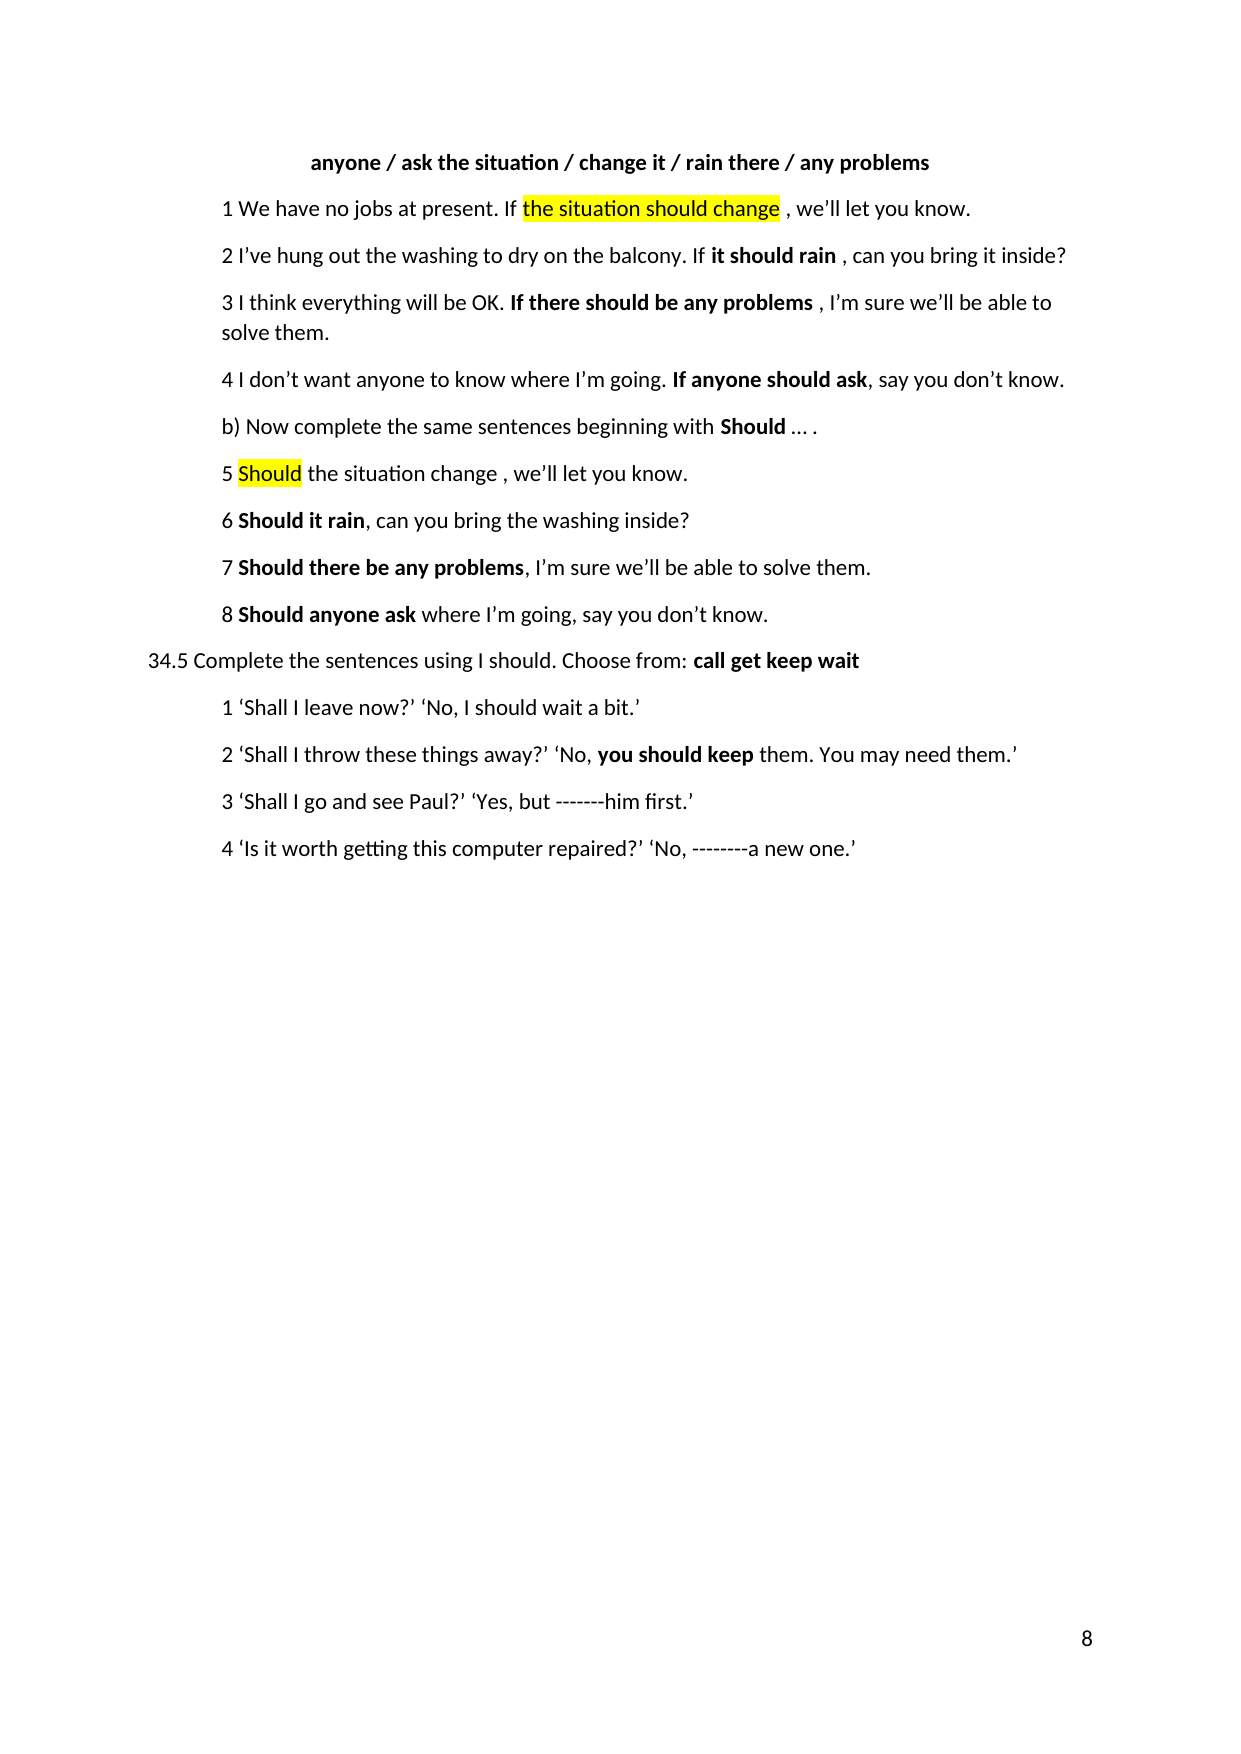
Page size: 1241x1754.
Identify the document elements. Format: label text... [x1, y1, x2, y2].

text 7 Should there be any problems, I’m sure we’ll be able to solve them. [221, 553, 1093, 581]
text 3 ‘Shall I go and see Paul?’ ‘Yes, but -------him first.’ [221, 787, 1093, 815]
text 1 ‘Shall I leave now?’ ‘No, I should wait a bit.’ [221, 693, 1093, 721]
text 4 ‘Is it worth getting this computer repaired?’ ‘No, --------a new one.’ [221, 834, 1093, 892]
text 5 Should the situation change , we’ll let you know. [221, 459, 1093, 487]
text anyone / ask the situation / change it / rain there / any problems [148, 148, 1093, 176]
text 1 We have no jobs at present. If the situation should change , we’ll let you know. [221, 194, 1093, 222]
text 2 I’ve hung out the washing to dry on the balcony. If it should rain , can you bring it inside? [221, 241, 1093, 269]
text 4 I don’t want anyone to know where I’m going. If anyone should ask, say you don’t know. [221, 365, 1093, 393]
text 34.5 Complete the sentences using I should. Choose from: call get keep wait [148, 647, 1093, 674]
text b) Now complete the same sentences beginning with Should … . [221, 412, 1093, 440]
text 3 I think everything will be OK. If there should be any problems , I’m sure we’ll be able to solve them. [221, 288, 1093, 346]
text 6 Should it rain, can you bring the washing inside? [221, 506, 1093, 534]
text 8 Should anyone ask where I’m going, say you don’t know. [221, 600, 1093, 628]
text 2 ‘Shall I throw these things away?’ ‘No, you should keep them. You may need them.’ [221, 740, 1093, 768]
